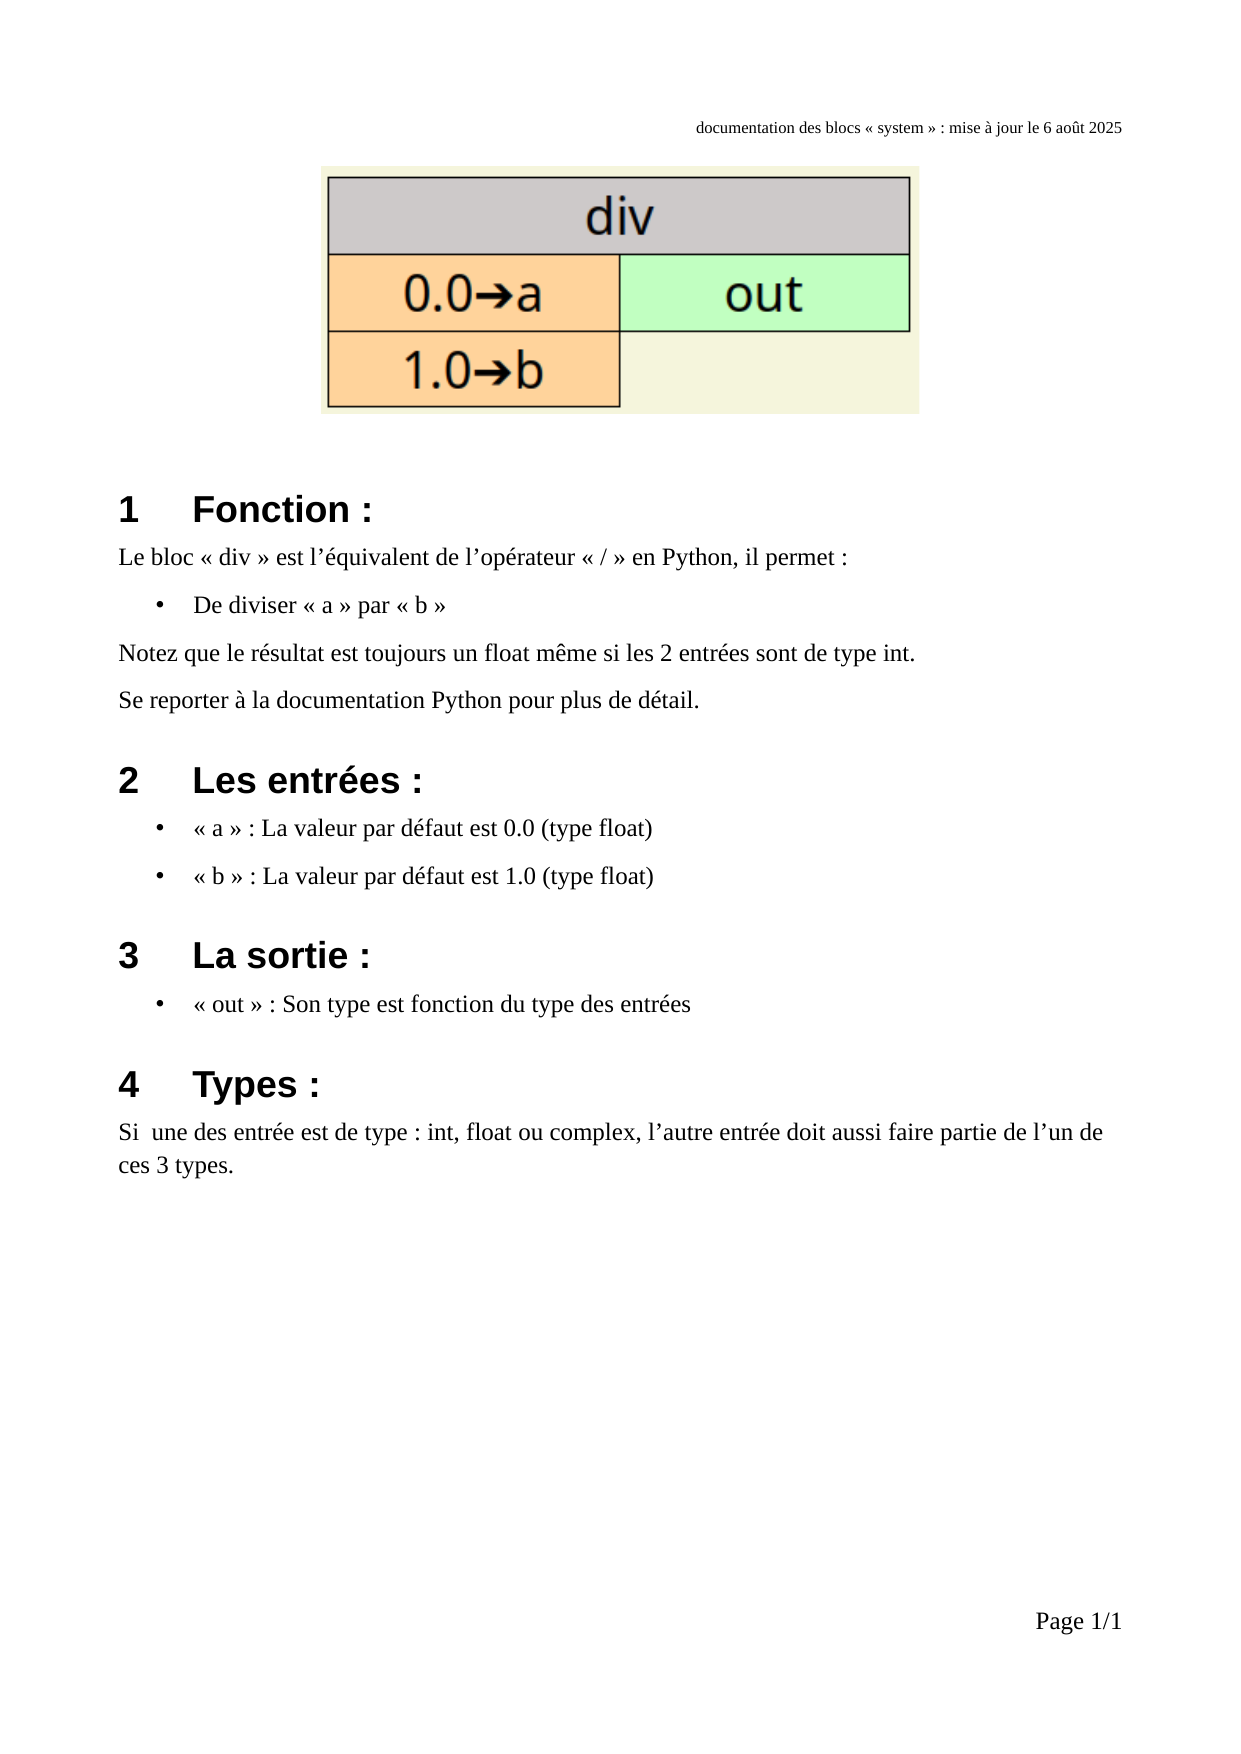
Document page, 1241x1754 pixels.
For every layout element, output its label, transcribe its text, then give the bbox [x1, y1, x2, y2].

picture [321, 166, 920, 414]
text Notez que le résultat est toujours un float même si les 2 entrées sont de type int. [118, 638, 1122, 666]
list « out » : Son type est fonction du type des entrées [156, 989, 1122, 1018]
subtitle Les entrées : [118, 758, 1122, 801]
text Se reporter à la documentation Python pour plus de détail. [118, 685, 1122, 714]
text Le bloc « div » est l’équivalent de l’opérateur « / » en Python, il permet : [118, 542, 1122, 571]
subtitle Fonction : [118, 487, 1122, 530]
list « b » : La valeur par défaut est 1.0 (type float) [156, 861, 1122, 890]
subtitle La sortie : [118, 934, 1122, 977]
list De diviser « a » par « b » [156, 590, 1122, 619]
text Si une des entrée est de type : int, float ou complex, l’autre entrée doit aussi faire partie de l’un de ces 3 types. [118, 1117, 1122, 1179]
list « a » : La valeur par défaut est 0.0 (type float) [156, 813, 1122, 842]
subtitle Types : [118, 1062, 1122, 1105]
